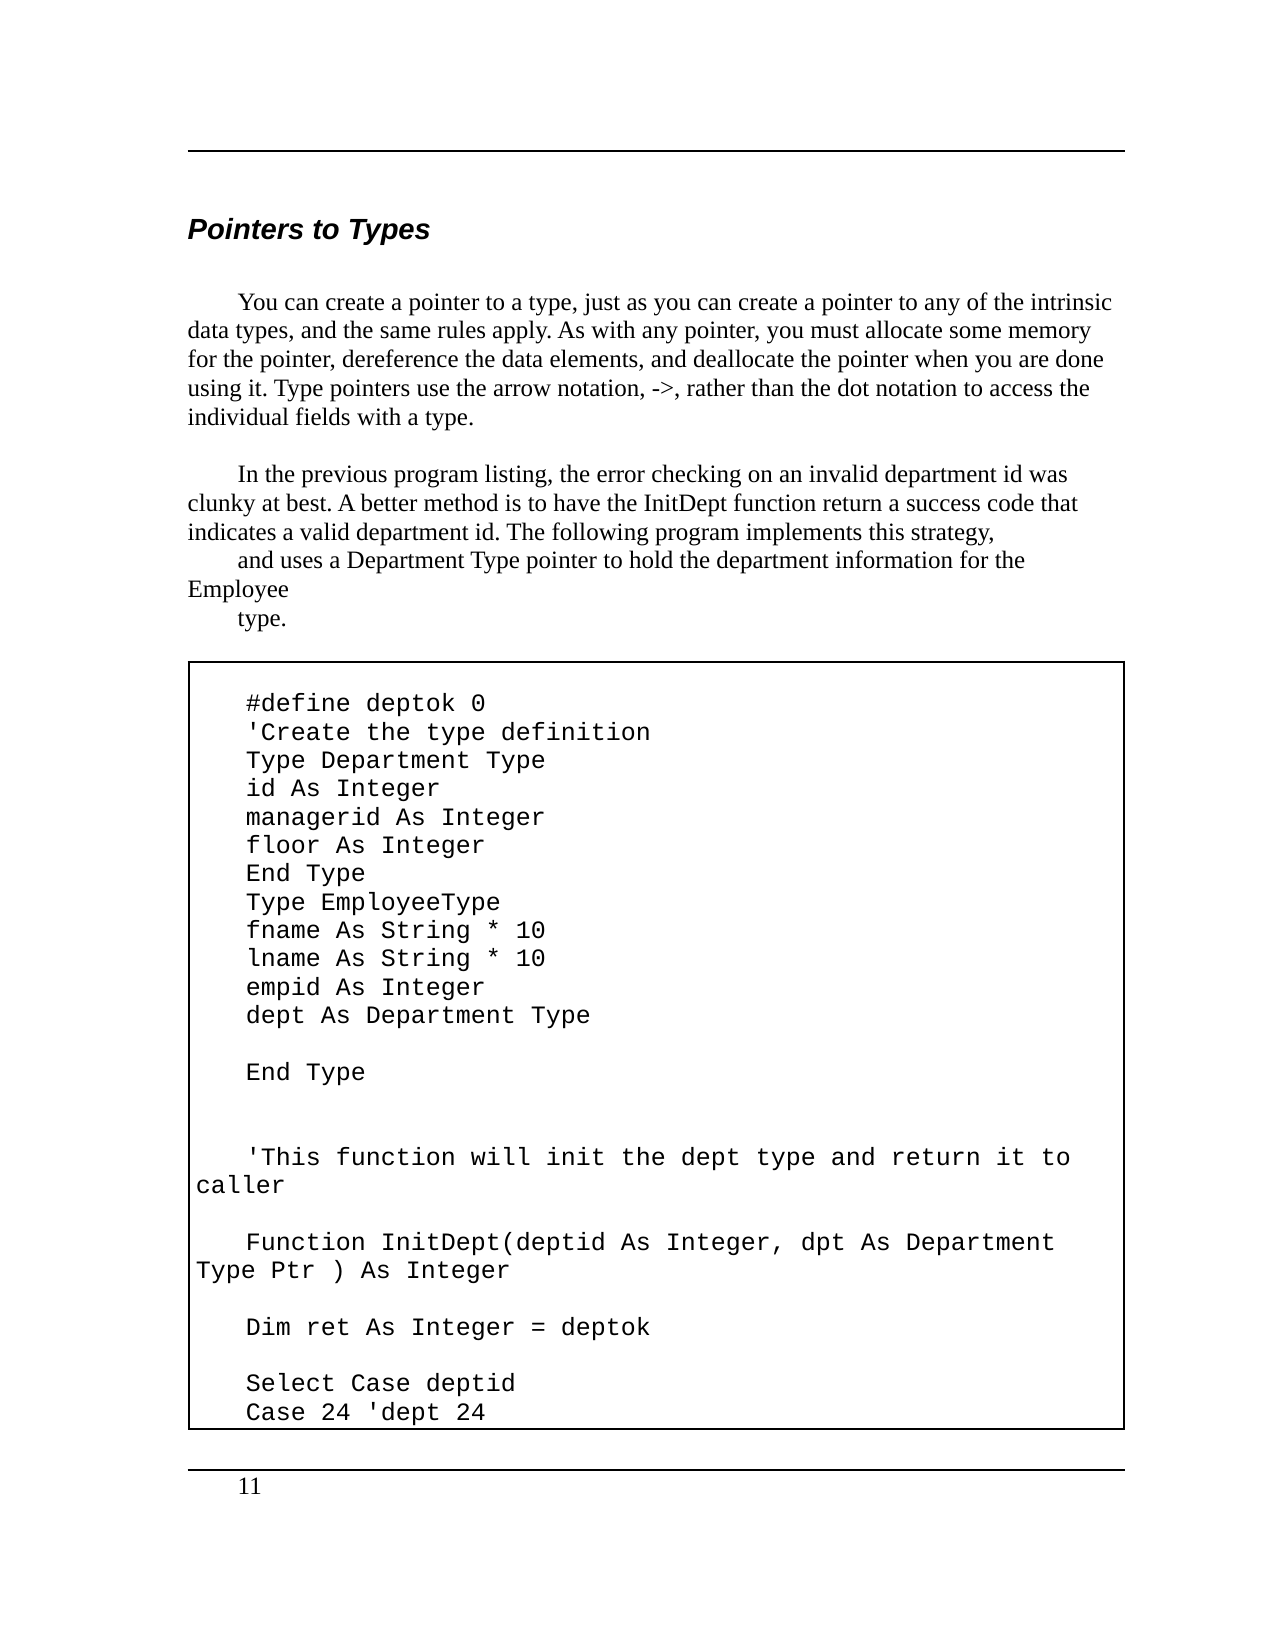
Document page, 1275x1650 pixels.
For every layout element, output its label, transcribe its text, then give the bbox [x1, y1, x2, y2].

text Function InitDept(deptid As Integer, dpt As Department Type Ptr ) As Integer [190, 1227, 1123, 1286]
text End Type [190, 859, 1123, 887]
text floor As Integer [190, 831, 1123, 859]
text 'This function will init the dept type and return it to caller [190, 1142, 1123, 1201]
subtitle Pointers to Types [187, 212, 1125, 246]
text #define deptok 0 [190, 689, 1123, 717]
text Select Case deptid [190, 1369, 1123, 1397]
text Type EmployeeType [190, 887, 1123, 916]
text lname As String * 10 [190, 944, 1123, 972]
text id As Integer [190, 774, 1123, 802]
text type. [187, 603, 1125, 632]
text fname As String * 10 [190, 916, 1123, 944]
text You can create a pointer to a type, just as you can create a pointer to any of the intrinsic data types, and the same rules apply. As with any pointer, you must allocate some memory for the pointer, dereference the data elements, and deallocate the pointer when you are done using it. Type pointers use the arrow notation, ->, rather than the dot notation to access the individual fields with a type. [187, 287, 1125, 431]
text Type Department Type [190, 746, 1123, 774]
text Dim ret As Integer = deptok [190, 1312, 1123, 1343]
text End Type [190, 1057, 1123, 1088]
text In the previous program listing, the error checking on an invalid department id was clunky at best. A better method is to have the InitDept function return a success code that indicates a valid department id. The following program implements this strategy, [187, 459, 1125, 546]
text managerid As Integer [190, 802, 1123, 831]
text Case 24 'dept 24 [190, 1397, 1123, 1428]
text dept As Department Type [190, 1001, 1123, 1031]
text and uses a Department Type pointer to hold the department information for the Employee [187, 546, 1125, 603]
text empid As Integer [190, 972, 1123, 1001]
text 'Create the type definition [190, 717, 1123, 746]
